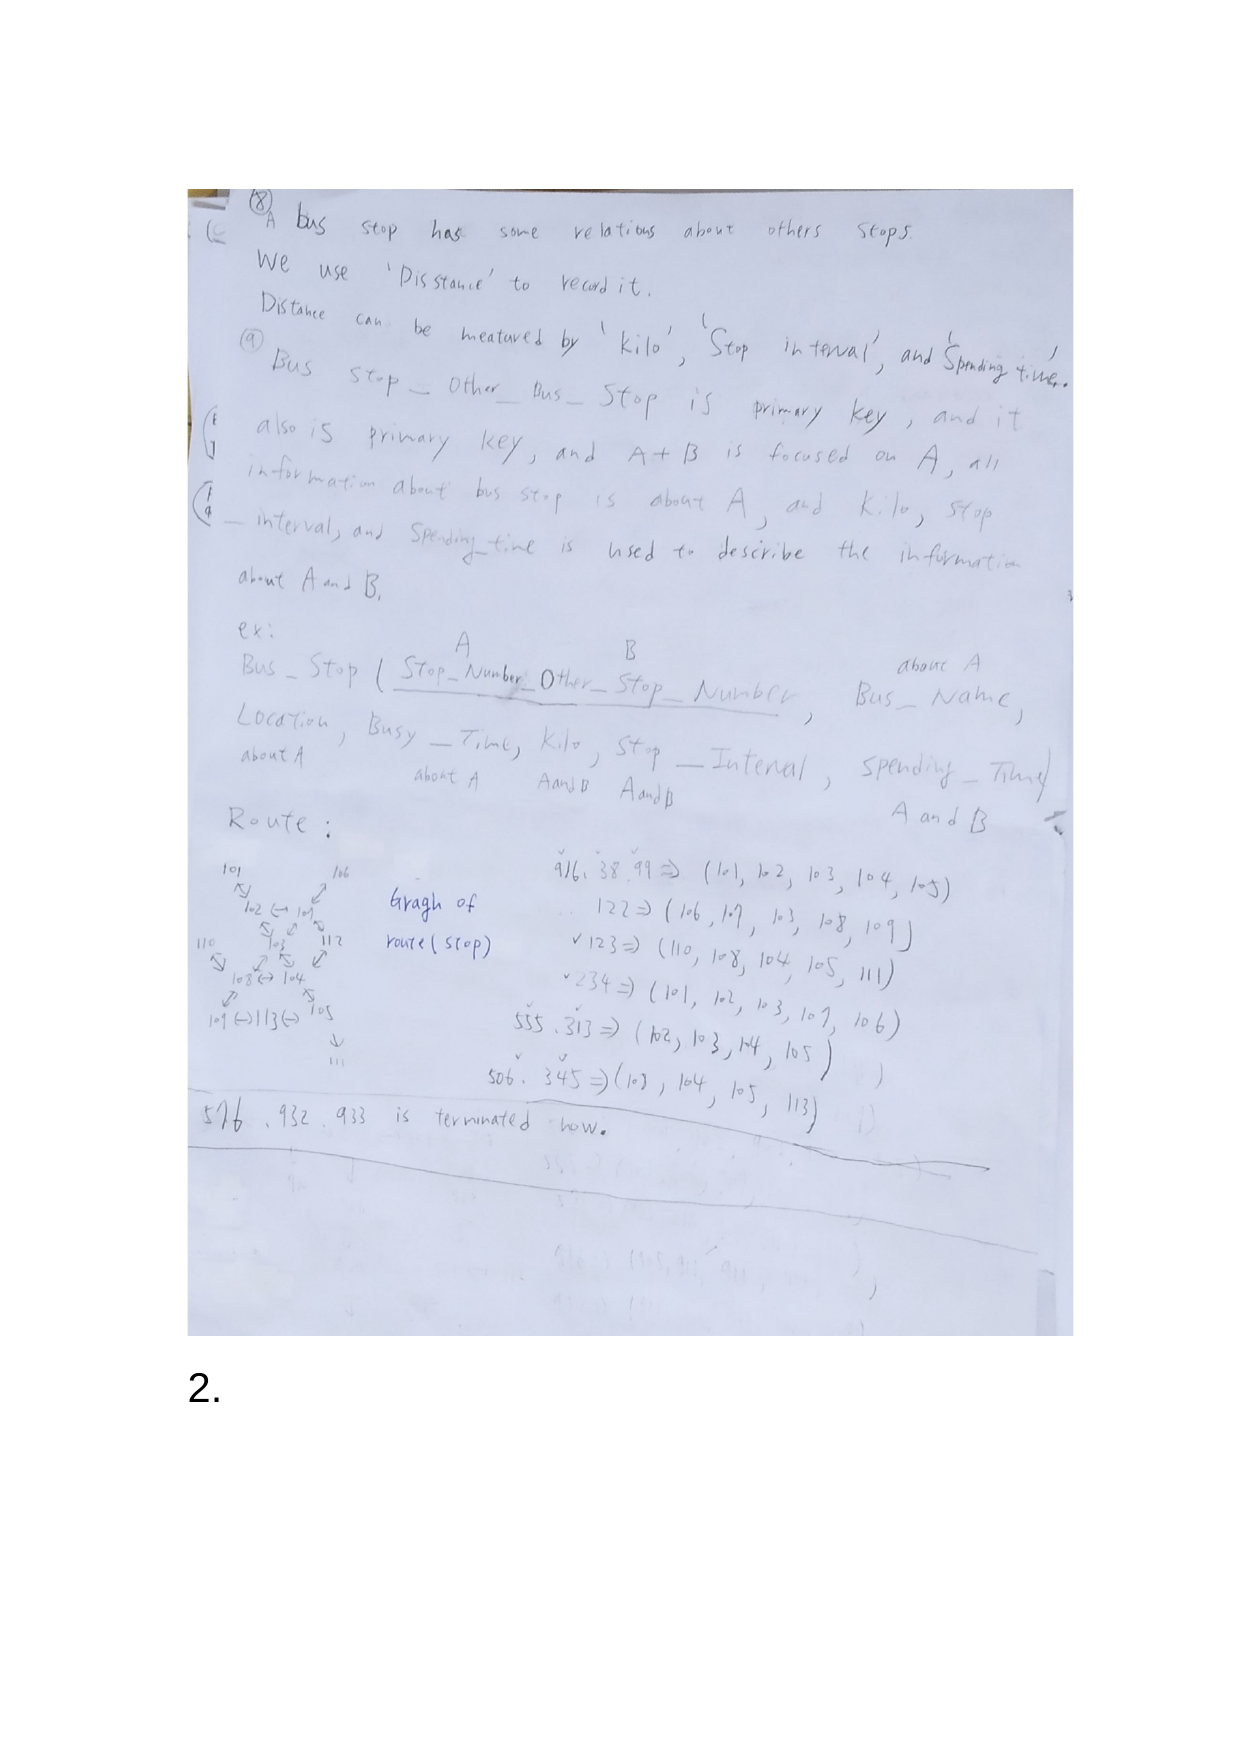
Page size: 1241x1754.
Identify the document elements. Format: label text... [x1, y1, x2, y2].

text 2. [187, 1346, 1053, 1408]
